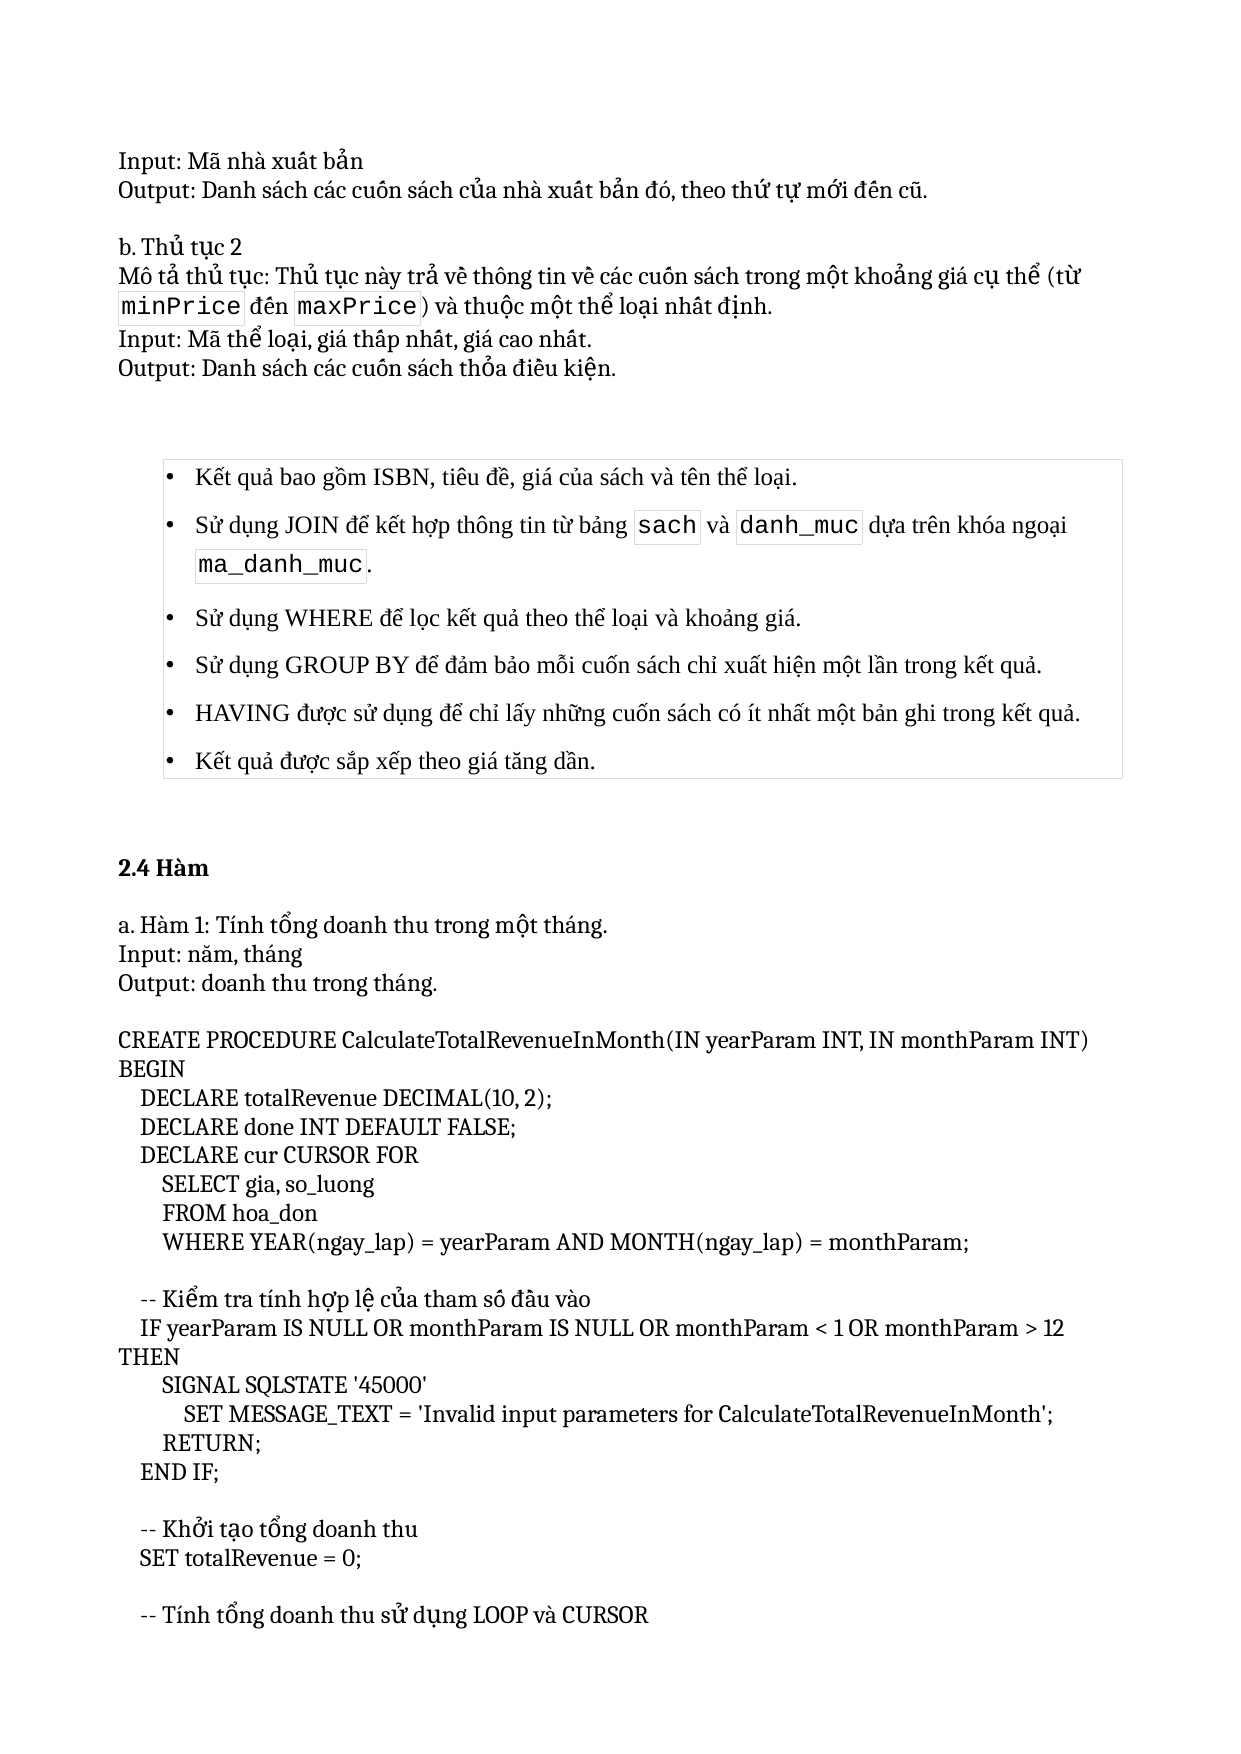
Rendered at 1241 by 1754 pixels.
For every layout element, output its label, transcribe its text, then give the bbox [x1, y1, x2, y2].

list HAVING được sử dụng để chỉ lấy những cuốn sách có ít nhất một bản ghi trong kết quả. [164, 695, 1122, 727]
text 2.4 Hàm [118, 854, 1122, 883]
list Kết quả được sắp xếp theo giá tăng dần. [164, 743, 1122, 778]
text -- Tính tổng doanh thu sử dụng LOOP và CURSOR [118, 1601, 1122, 1630]
text END IF; [118, 1458, 1122, 1486]
text DECLARE done INT DEFAULT FALSE; [118, 1113, 1122, 1141]
list Sử dụng WHERE để lọc kết quả theo thể loại và khoảng giá. [164, 600, 1122, 632]
text a. Hàm 1: Tính tổng doanh thu trong một tháng. [118, 911, 1122, 940]
text WHERE YEAR(ngay_lap) = yearParam AND MONTH(ngay_lap) = monthParam; [118, 1228, 1122, 1256]
list Sử dụng JOIN để kết hợp thông tin từ bảng sach và danh_muc dựa trên khóa ngoại ma_danh_muc. [164, 506, 1122, 583]
list Sử dụng GROUP BY để đảm bảo mỗi cuốn sách chỉ xuất hiện một lần trong kết quả. [164, 648, 1122, 679]
text SET MESSAGE_TEXT = 'Invalid input parameters for CalculateTotalRevenueInMonth'; [118, 1400, 1122, 1429]
text Mô tả thủ tục: Thủ tục này trả về thông tin về các cuốn sách trong một khoảng giá cụ thể (từ minPrice đến maxPrice) và thuộc một thể loại nhất định. [118, 262, 1122, 325]
text Output: Danh sách các cuốn sách của nhà xuất bản đó, theo thứ tự mới đến cũ. [118, 176, 1122, 204]
text CREATE PROCEDURE CalculateTotalRevenueInMonth(IN yearParam INT, IN monthParam INT) [118, 1026, 1122, 1055]
text Input: năm, tháng [118, 940, 1122, 969]
text FROM hoa_don [118, 1199, 1122, 1228]
text SET totalRevenue = 0; [118, 1544, 1122, 1573]
text DECLARE totalRevenue DECIMAL(10, 2); [118, 1084, 1122, 1113]
text DECLARE cur CURSOR FOR [118, 1141, 1122, 1170]
text -- Khởi tạo tổng doanh thu [118, 1515, 1122, 1544]
text -- Kiểm tra tính hợp lệ của tham số đầu vào [118, 1285, 1122, 1314]
text Output: doanh thu trong tháng. [118, 969, 1122, 998]
text RETURN; [118, 1429, 1122, 1458]
text IF yearParam IS NULL OR monthParam IS NULL OR monthParam < 1 OR monthParam > 12 THEN [118, 1314, 1122, 1371]
text Input: Mã nhà xuất bản [118, 147, 1122, 176]
text Output: Danh sách các cuốn sách thỏa điều kiện. [118, 354, 1122, 382]
text SELECT gia, so_luong [118, 1170, 1122, 1199]
text BEGIN [118, 1055, 1122, 1084]
list Kết quả bao gồm ISBN, tiêu đề, giá của sách và tên thể loại. [164, 460, 1122, 491]
text SIGNAL SQLSTATE '45000' [118, 1371, 1122, 1400]
text b. Thủ tục 2 [118, 233, 1122, 262]
text Input: Mã thể loại, giá thấp nhất, giá cao nhất. [118, 325, 1122, 354]
